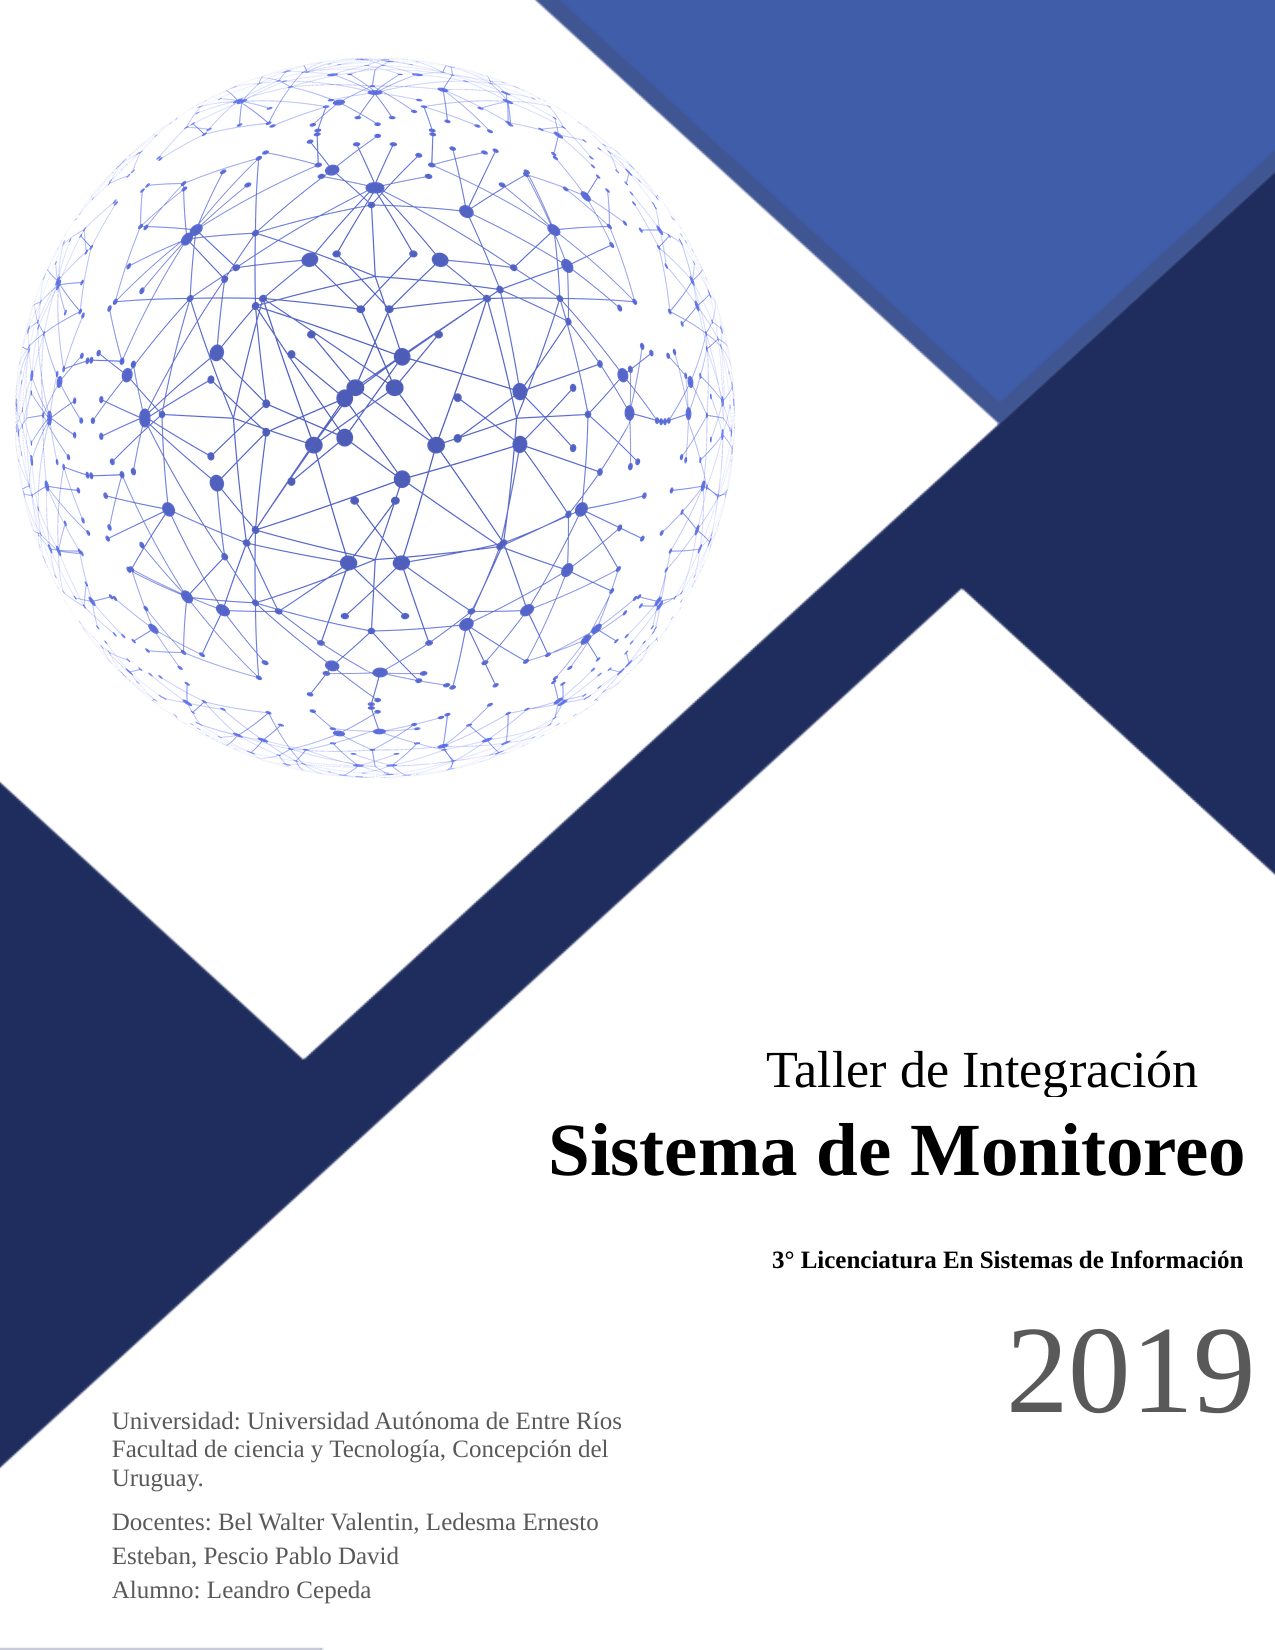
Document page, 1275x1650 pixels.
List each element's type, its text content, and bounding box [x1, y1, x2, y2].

text Docentes: Bel Walter Valentin, Ledesma Ernesto Esteban, Pescio Pablo David [112, 1507, 665, 1570]
text Sistema de Monitoreo [534, 1105, 1260, 1191]
text Universidad: Universidad Autónoma de Entre Ríos Facultad de ciencia y Tecnología, Concepción del Uruguay. [112, 1406, 665, 1492]
text Taller de Integración [705, 1038, 1260, 1096]
picture [0, 0, 1275, 1650]
text 2019 [1006, 1296, 1260, 1439]
text 3° Licenciatura En Sistemas de Información [772, 1246, 1260, 1274]
text Alumno: Leandro Cepeda [112, 1576, 665, 1604]
